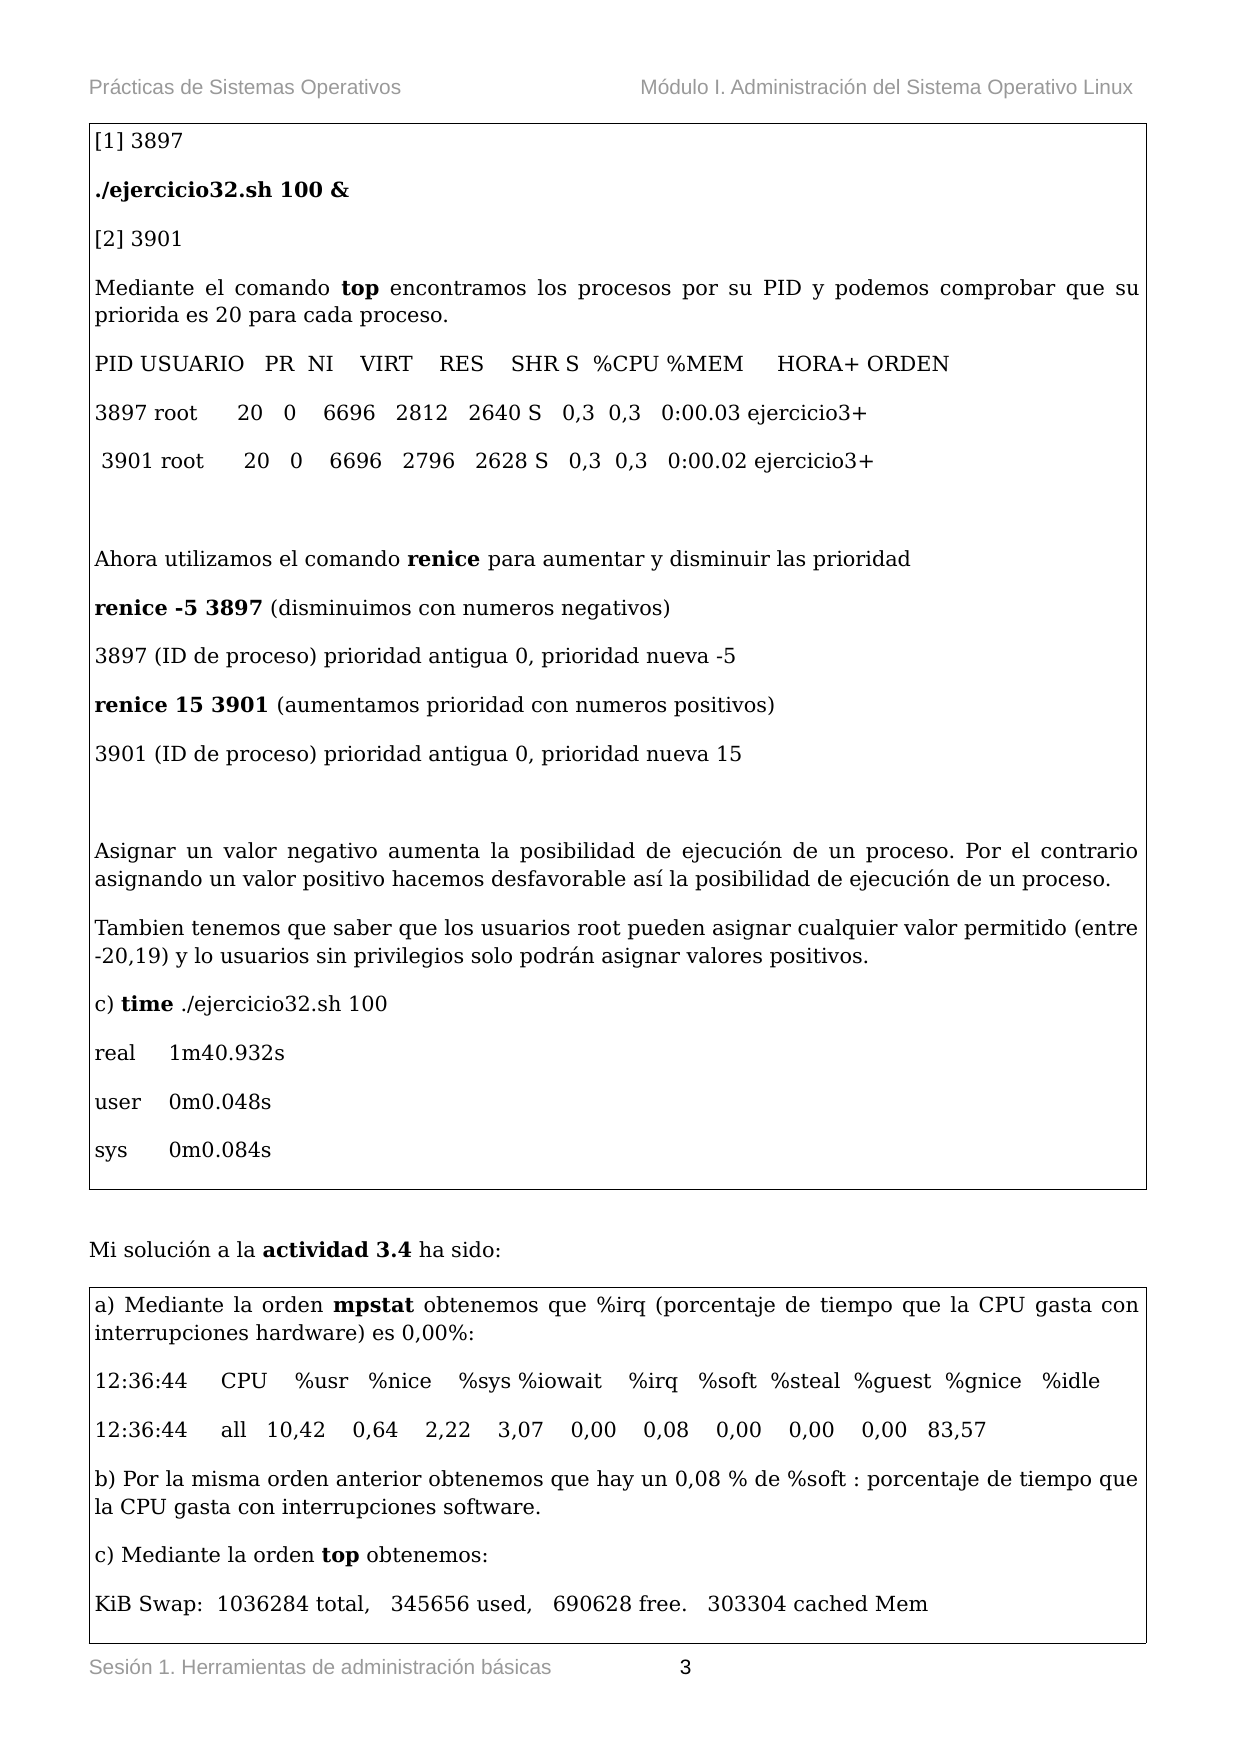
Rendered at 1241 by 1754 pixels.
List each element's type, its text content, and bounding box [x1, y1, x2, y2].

table_header a) Mediante la orden mpstat obtenemos que %irq (porcentaje de tiempo que la CPU gasta con interrupciones hardware) es 0,00%: 12:36:44 CPU %usr %nice %sys %iowait %irq %soft %steal %guest %gnice %idle 12:36:44 all 10,42 0,64 2,22 3,07 0,00 0,08 0,00 0,00 0,00 83,57 b) Por la misma orden anterior obtenemos que hay un 0,08 % de %soft : porcentaje de tiempo que la CPU gasta con interrupciones software. c) Mediante la orden top obtenemos: KiB Swap: 1036284 total, 345656 used, 690628 free. 303304 cached Mem [90, 1288, 1146, 1643]
table_header [1] 3897 ./ejercicio32.sh 100 & [2] 3901 Mediante el comando top encontramos los procesos por su PID y podemos comprobar que su priorida es 20 para cada proceso. PID USUARIO PR NI VIRT RES SHR S %CPU %MEM HORA+ ORDEN 3897 root 20 0 6696 2812 2640 S 0,3 0,3 0:00.03 ejercicio3+ 3901 root 20 0 6696 2796 2628 S 0,3 0,3 0:00.02 ejercicio3+ Ahora utilizamos el comando renice para aumentar y disminuir las prioridad renice -5 3897 (disminuimos con numeros negativos) 3897 (ID de proceso) prioridad antigua 0, prioridad nueva -5 renice 15 3901 (aumentamos prioridad con numeros positivos) 3901 (ID de proceso) prioridad antigua 0, prioridad nueva 15 Asignar un valor negativo aumenta la posibilidad de ejecución de un proceso. Por el contrario asignando un valor positivo hacemos desfavorable así la posibilidad de ejecución de un proceso. Tambien tenemos que saber que los usuarios root pueden asignar cualquier valor permitido (entre -20,19) y lo usuarios sin privilegios solo podrán asignar valores positivos. c) time ./ejercicio32.sh 100 real 1m40.932s user 0m0.048s sys 0m0.084s [90, 124, 1146, 1189]
text Mi solución a la actividad 3.4 ha sido: [89, 1238, 1146, 1263]
